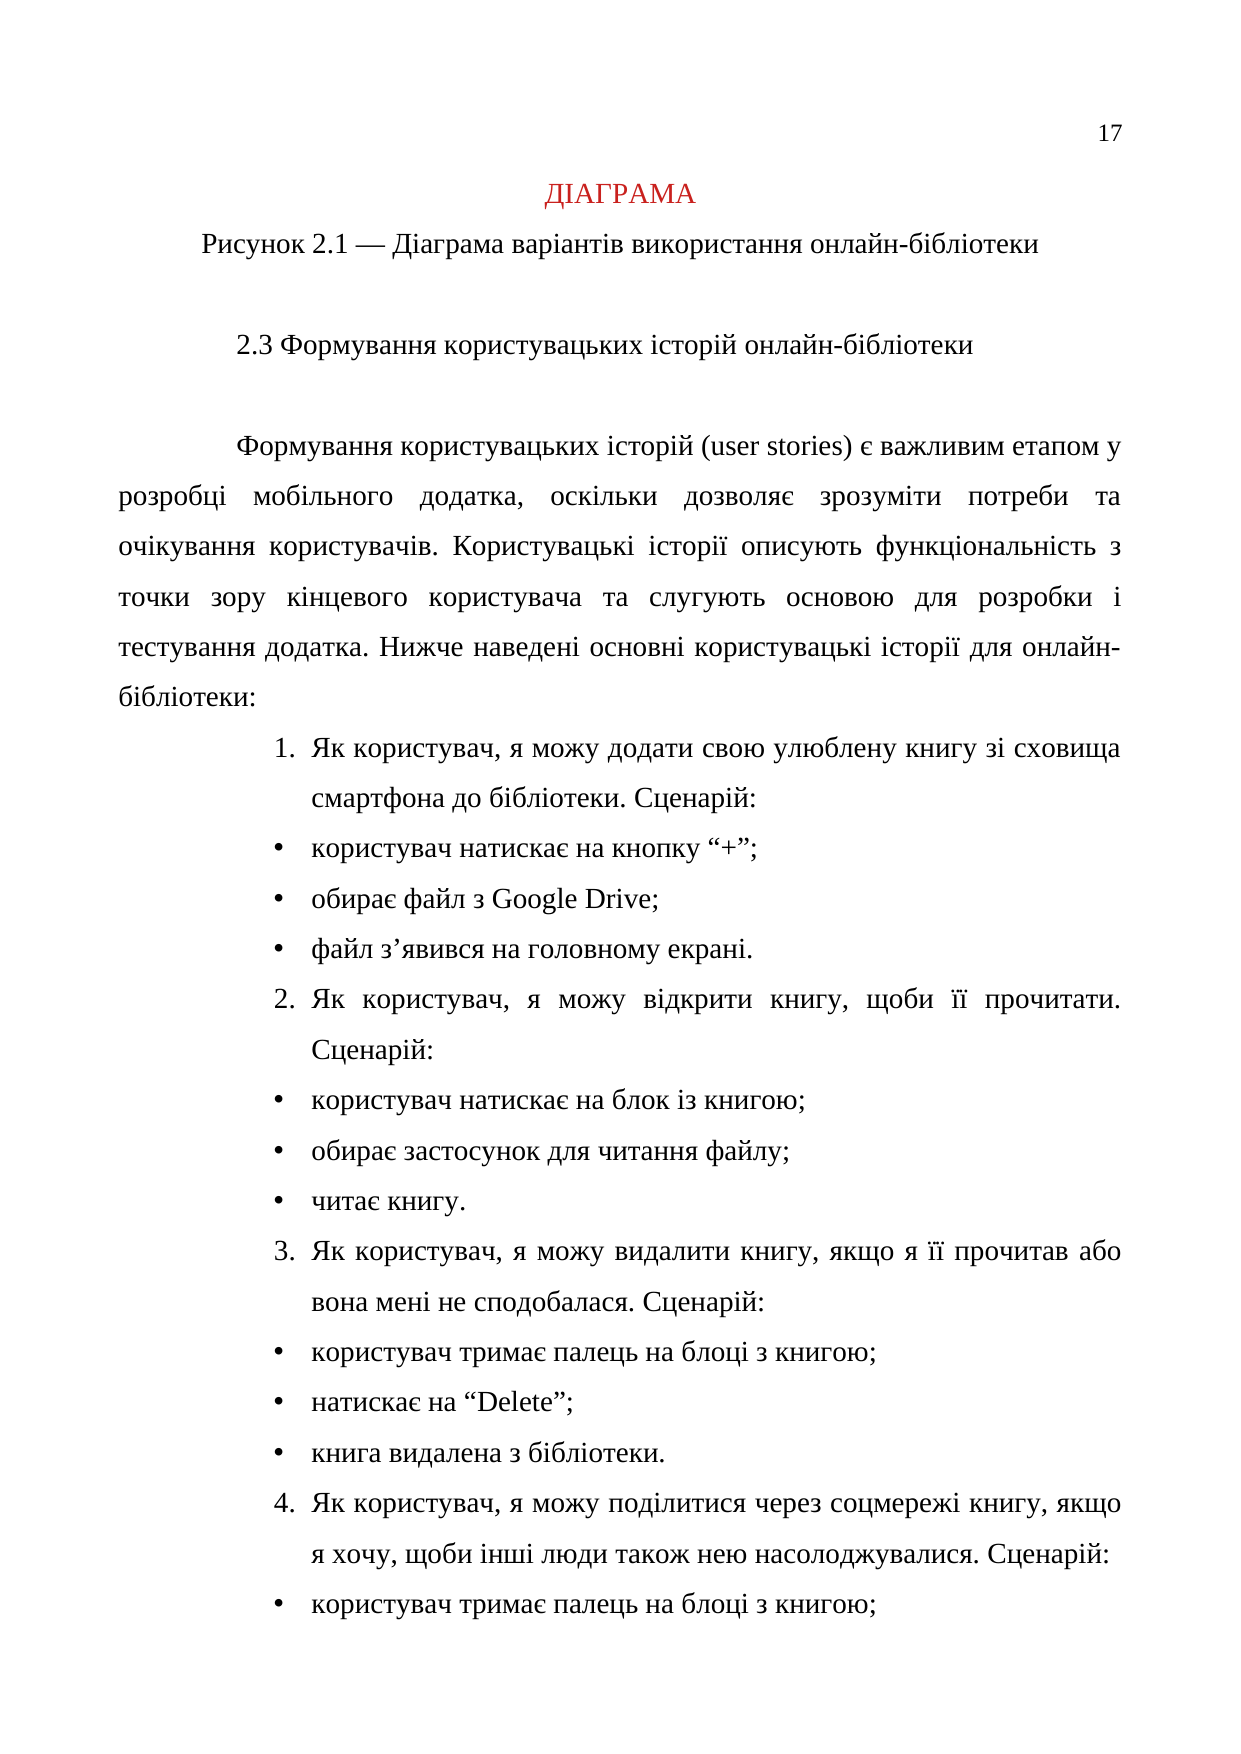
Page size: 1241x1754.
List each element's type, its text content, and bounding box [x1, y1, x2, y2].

list Як користувач, я можу поділитися через соцмережі книгу, якщо я хочу, щоби інші люди також нею насолоджувалися. Сценарій: [274, 1485, 1122, 1569]
text Формування користувацьких історій (user stories) є важливим етапом у розробці мобільного додатка, оскільки дозволяє зрозуміти потреби та очікування користувачів. Користувацькі історії описують функціональність з точки зору кінцевого користувача та слугують основою для розробки і тестування додатка. Нижче наведені основні користувацькі історії для онлайн-бібліотеки: [118, 428, 1122, 713]
text ДІАГРАМА [118, 176, 1122, 210]
list Як користувач, я можу додати свою улюблену книгу зі сховища смартфона до бібліотеки. Сценарій: [274, 730, 1122, 814]
list користувач тримає палець на блоці з книгою; [274, 1334, 1122, 1368]
text Рисунок 2.1 — Діаграма варіантів використання онлайн-бібліотеки [118, 227, 1122, 260]
text 2.3 Формування користувацьких історій онлайн-бібліотеки [118, 327, 1122, 361]
list натискає на “Delete”; [274, 1384, 1122, 1418]
list Як користувач, я можу видалити книгу, якщо я її прочитав або вона мені не сподобалася. Сценарій: [274, 1233, 1122, 1317]
list Як користувач, я можу відкрити книгу, щоби її прочитати. Сценарій: [274, 982, 1122, 1066]
list обирає застосунок для читання файлу; [274, 1133, 1122, 1166]
list користувач натискає на блок із книгою; [274, 1082, 1122, 1116]
list книга видалена з бібліотеки. [274, 1435, 1122, 1469]
list користувач тримає палець на блоці з книгою; [274, 1586, 1122, 1620]
list користувач натискає на кнопку “+”; [274, 830, 1122, 864]
list файл з’явився на головному екрані. [274, 931, 1122, 965]
list читає книгу. [274, 1183, 1122, 1217]
list обирає файл з Google Drive; [274, 881, 1122, 914]
